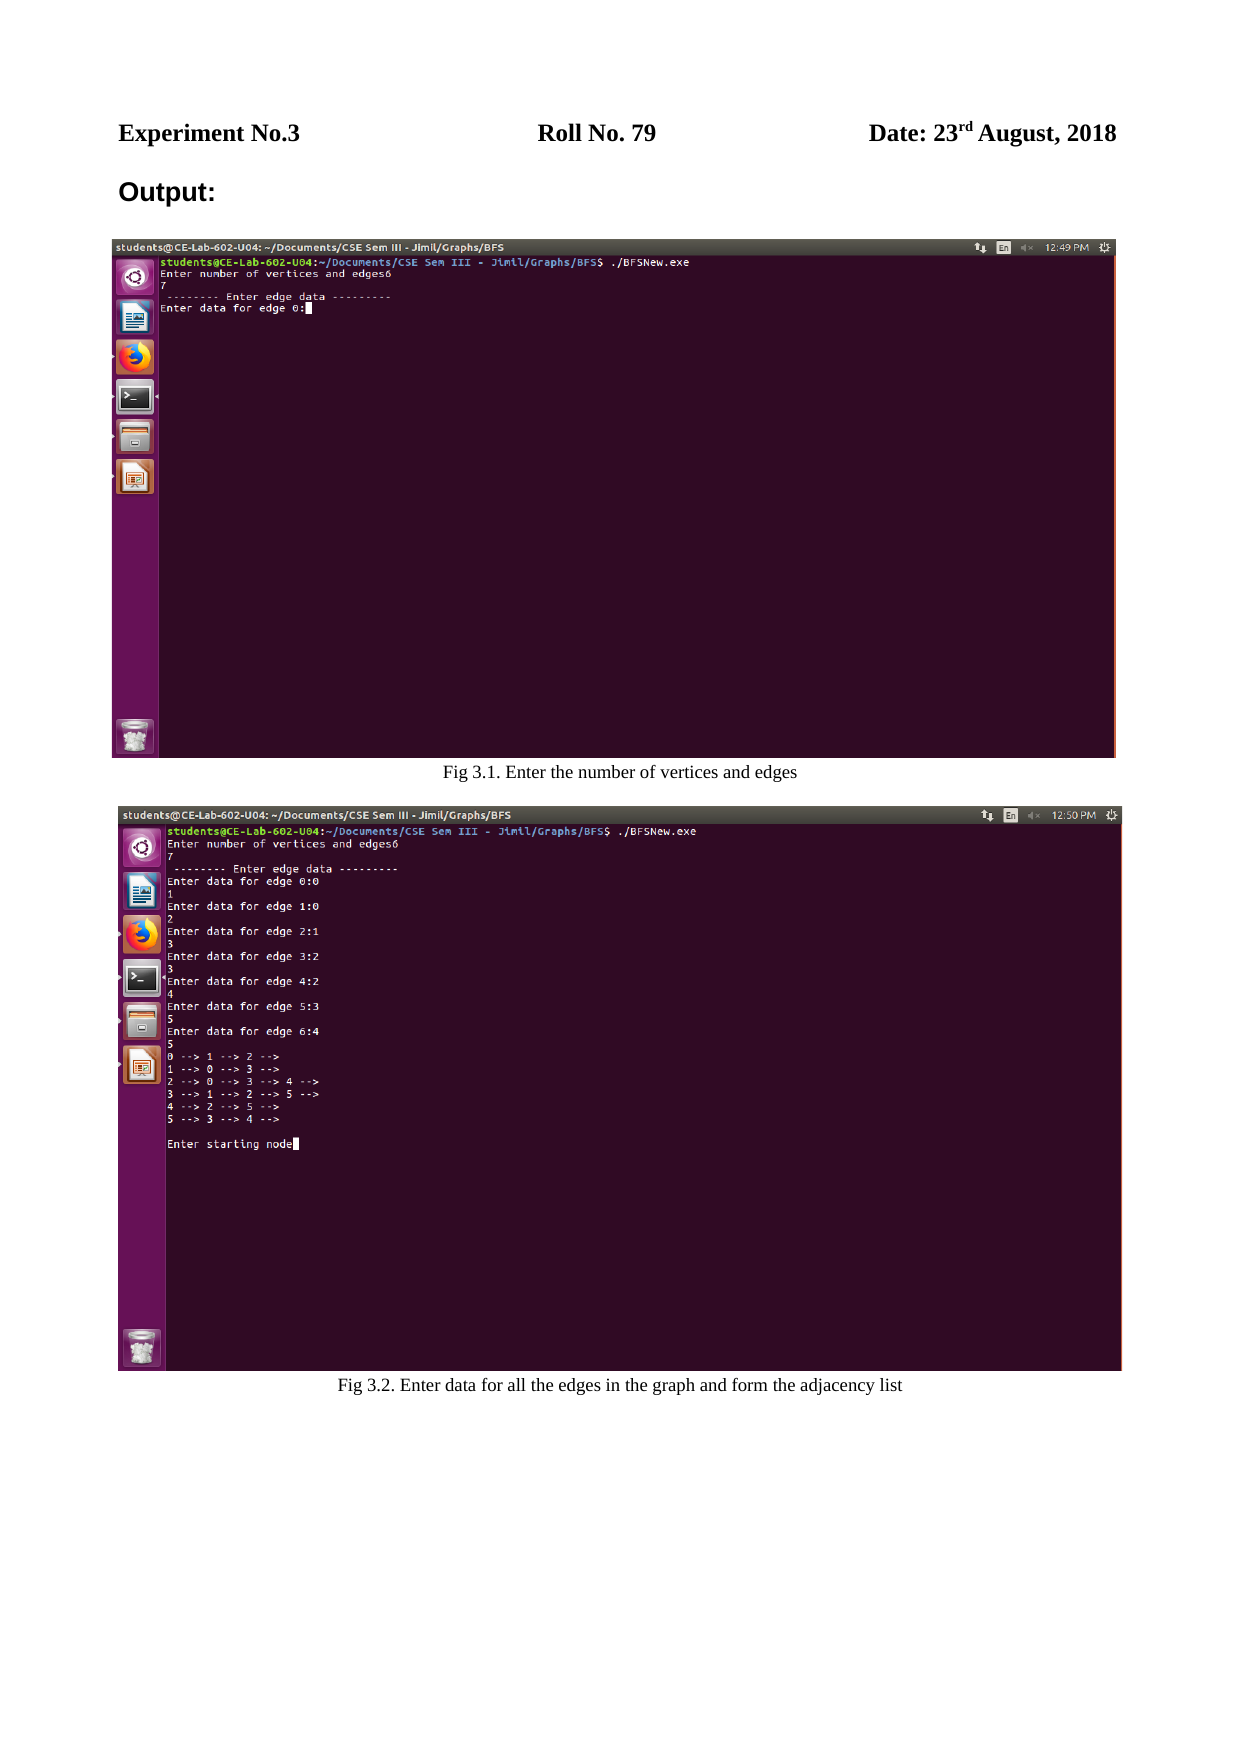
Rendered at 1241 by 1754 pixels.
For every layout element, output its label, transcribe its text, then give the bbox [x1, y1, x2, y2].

subtitle Output: [118, 176, 1122, 208]
picture [118, 806, 1123, 1371]
text [118, 800, 1122, 806]
picture [111, 239, 1116, 758]
text Fig 3.1. Enter the number of vertices and edges [118, 257, 1122, 783]
text Fig 3.2. Enter data for all the edges in the graph and form the adjacency list [118, 1371, 1122, 1396]
